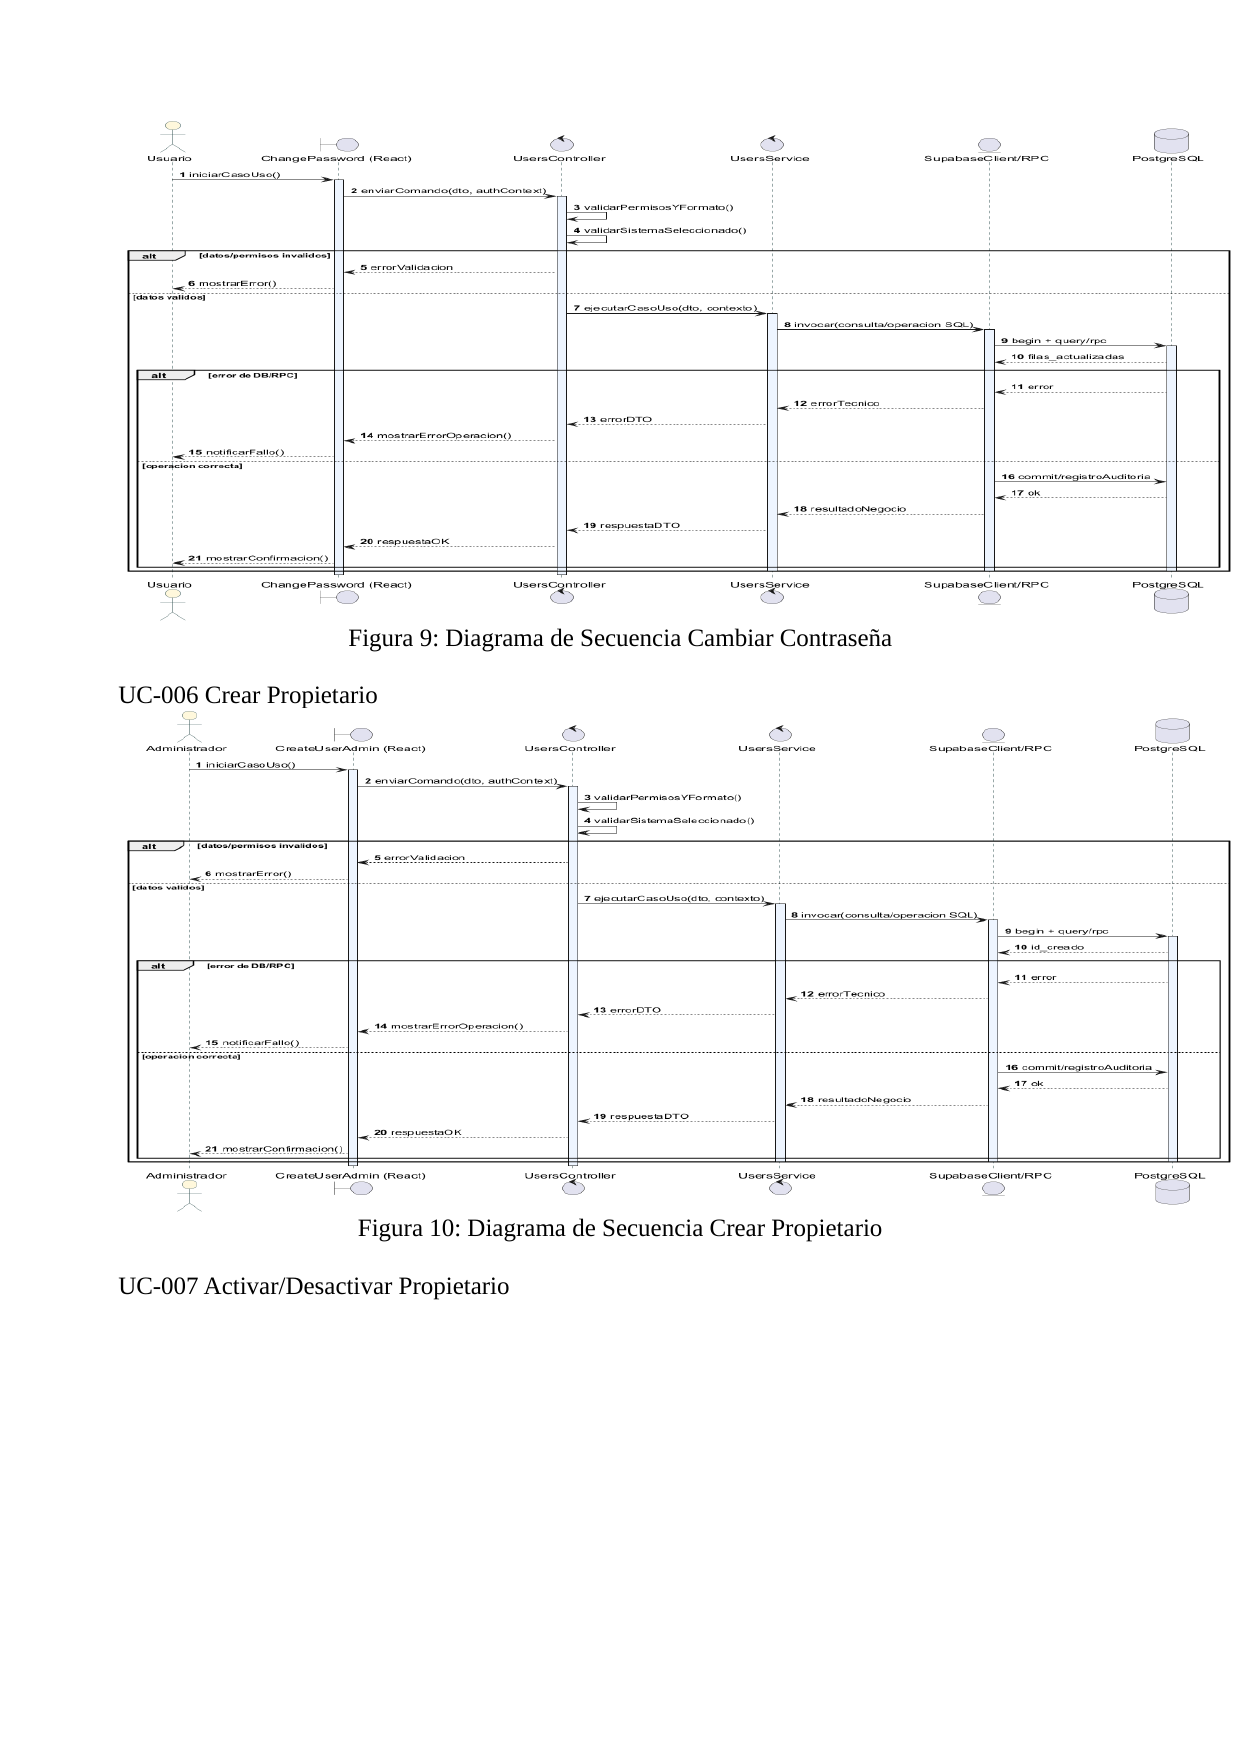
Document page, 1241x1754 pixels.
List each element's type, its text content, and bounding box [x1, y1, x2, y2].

text UC-007 Activar/Desactivar Propietario [118, 1271, 1122, 1300]
picture [118, 708, 1234, 1214]
text Figura 9: Diagrama de Secuencia Cambiar Contraseña [118, 623, 1122, 651]
text Figura 10: Diagrama de Secuencia Crear Propietario [118, 1214, 1122, 1242]
picture [118, 118, 1234, 623]
text UC-006 Crear Propietario [118, 680, 1122, 708]
